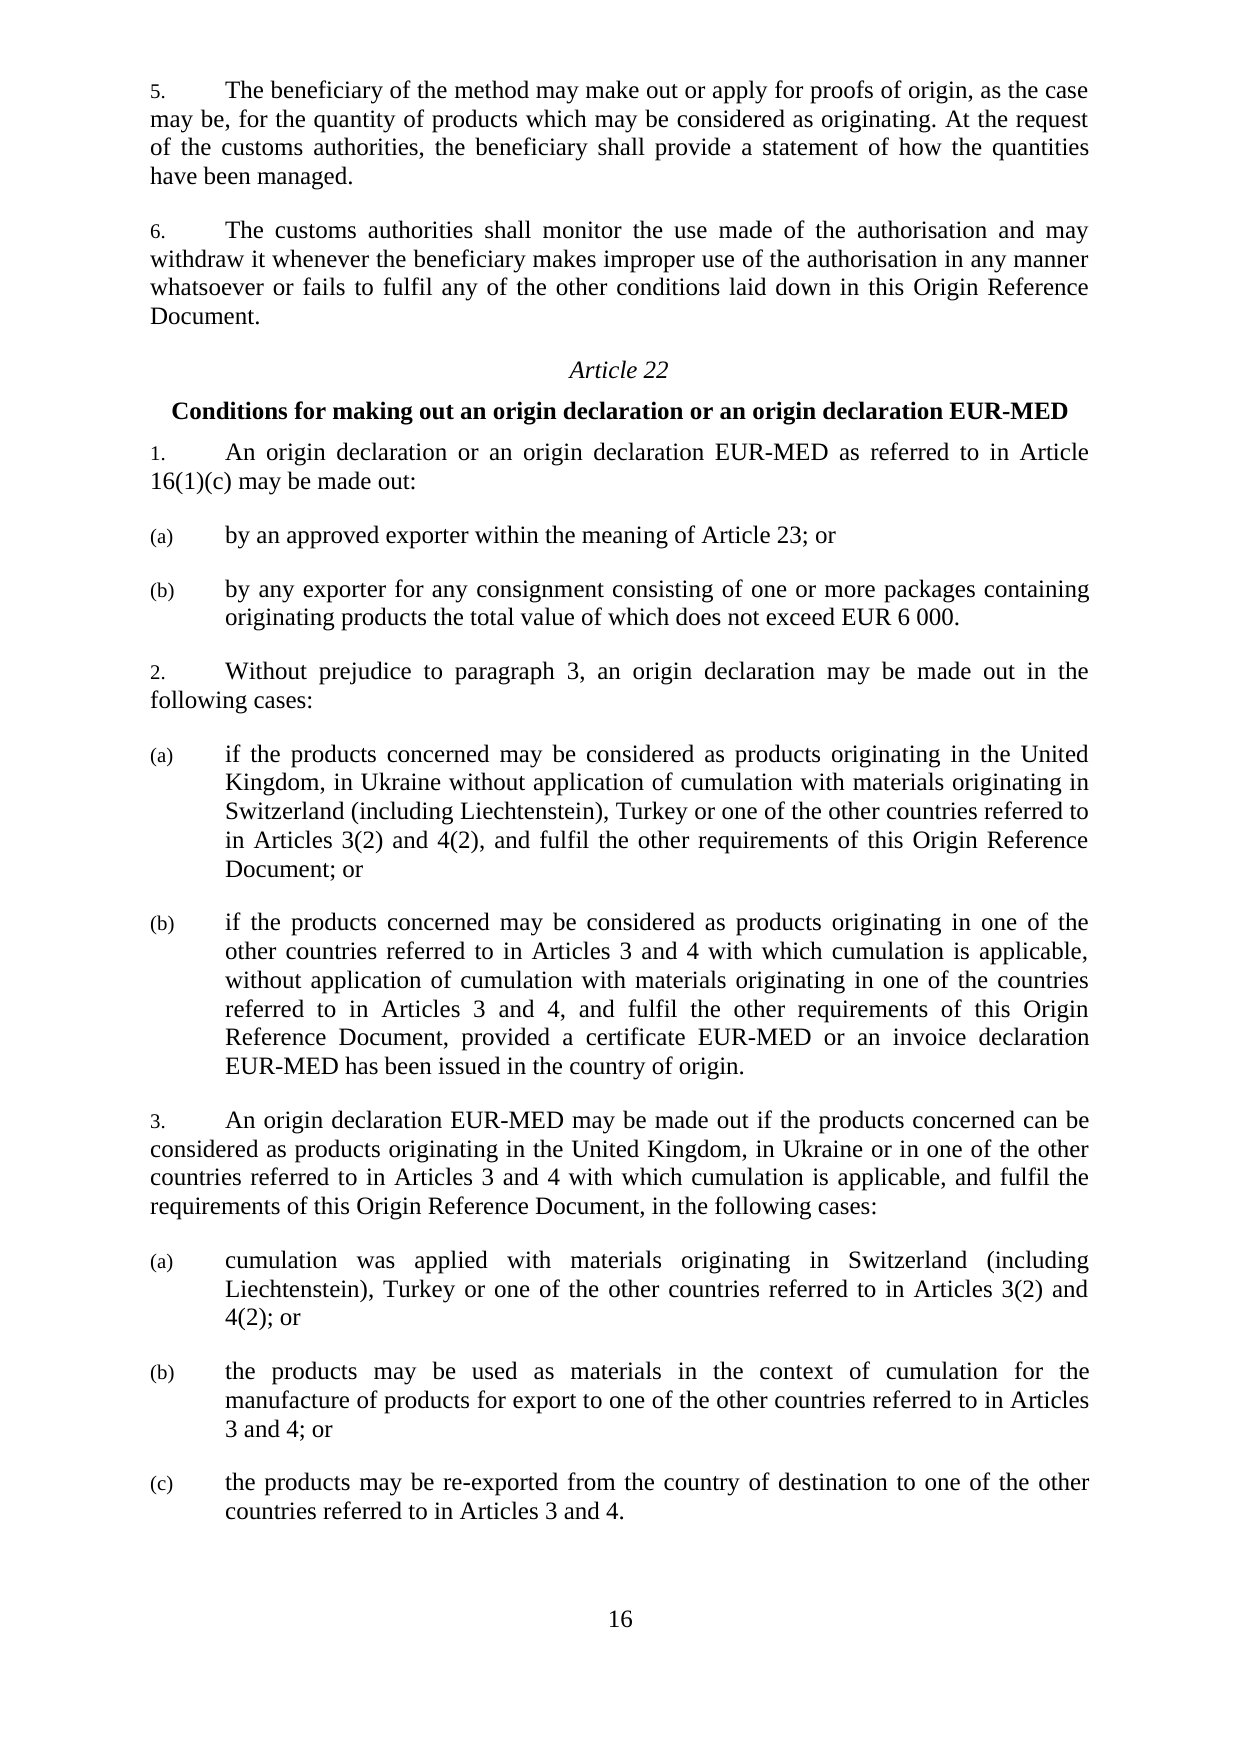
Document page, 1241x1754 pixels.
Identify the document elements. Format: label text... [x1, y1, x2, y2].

list The beneficiary of the method may make out or apply for proofs of origin, as the case may be, for the quantity of products which may be considered as originating. At the request of the customs authorities, the beneficiary shall provide a statement of how the quantities have been managed. [150, 75, 1090, 190]
list An origin declaration or an origin declaration EUR-MED as referred to in Article 16(1)(c) may be made out: [150, 437, 1090, 495]
list by any exporter for any consignment consisting of one or more packages containing originating products the total value of which does not exceed EUR 6 000. [150, 574, 1090, 631]
title Conditions for making out an origin declaration or an origin declaration EUR-MED [150, 396, 1090, 425]
subtitle Article 22 [150, 355, 1090, 384]
list if the products concerned may be considered as products originating in one of the other countries referred to in Articles 3 and 4 with which cumulation is applicable, without application of cumulation with materials originating in one of the countries referred to in Articles 3 and 4, and fulfil the other requirements of this Origin Reference Document, provided a certificate EUR-MED or an invoice declaration EUR-MED has been issued in the country of origin. [150, 907, 1090, 1080]
list the products may be used as materials in the context of cumulation for the manufacture of products for export to one of the other countries referred to in Articles 3 and 4; or [150, 1356, 1090, 1442]
list An origin declaration EUR-MED may be made out if the products concerned can be considered as products originating in the United Kingdom, in Ukraine or in one of the other countries referred to in Articles 3 and 4 with which cumulation is applicable, and fulfil the requirements of this Origin Reference Document, in the following cases: [150, 1105, 1090, 1220]
list the products may be re-exported from the country of destination to one of the other countries referred to in Articles 3 and 4. [150, 1467, 1090, 1525]
list by an approved exporter within the meaning of Article 23; or [150, 520, 1090, 549]
list if the products concerned may be considered as products originating in the United Kingdom, in Ukraine without application of cumulation with materials originating in Switzerland (including Liechtenstein), Turkey or one of the other countries referred to in Articles 3(2) and 4(2), and fulfil the other requirements of this Origin Reference Document; or [150, 739, 1090, 882]
list Without prejudice to paragraph 3, an origin declaration may be made out in the following cases: [150, 656, 1090, 714]
list The customs authorities shall monitor the use made of the authorisation and may withdraw it whenever the beneficiary makes improper use of the authorisation in any manner whatsoever or fails to fulfil any of the other conditions laid down in this Origin Reference Document. [150, 215, 1090, 330]
list cumulation was applied with materials originating in Switzerland (including Liechtenstein), Turkey or one of the other countries referred to in Articles 3(2) and 4(2); or [150, 1245, 1090, 1331]
